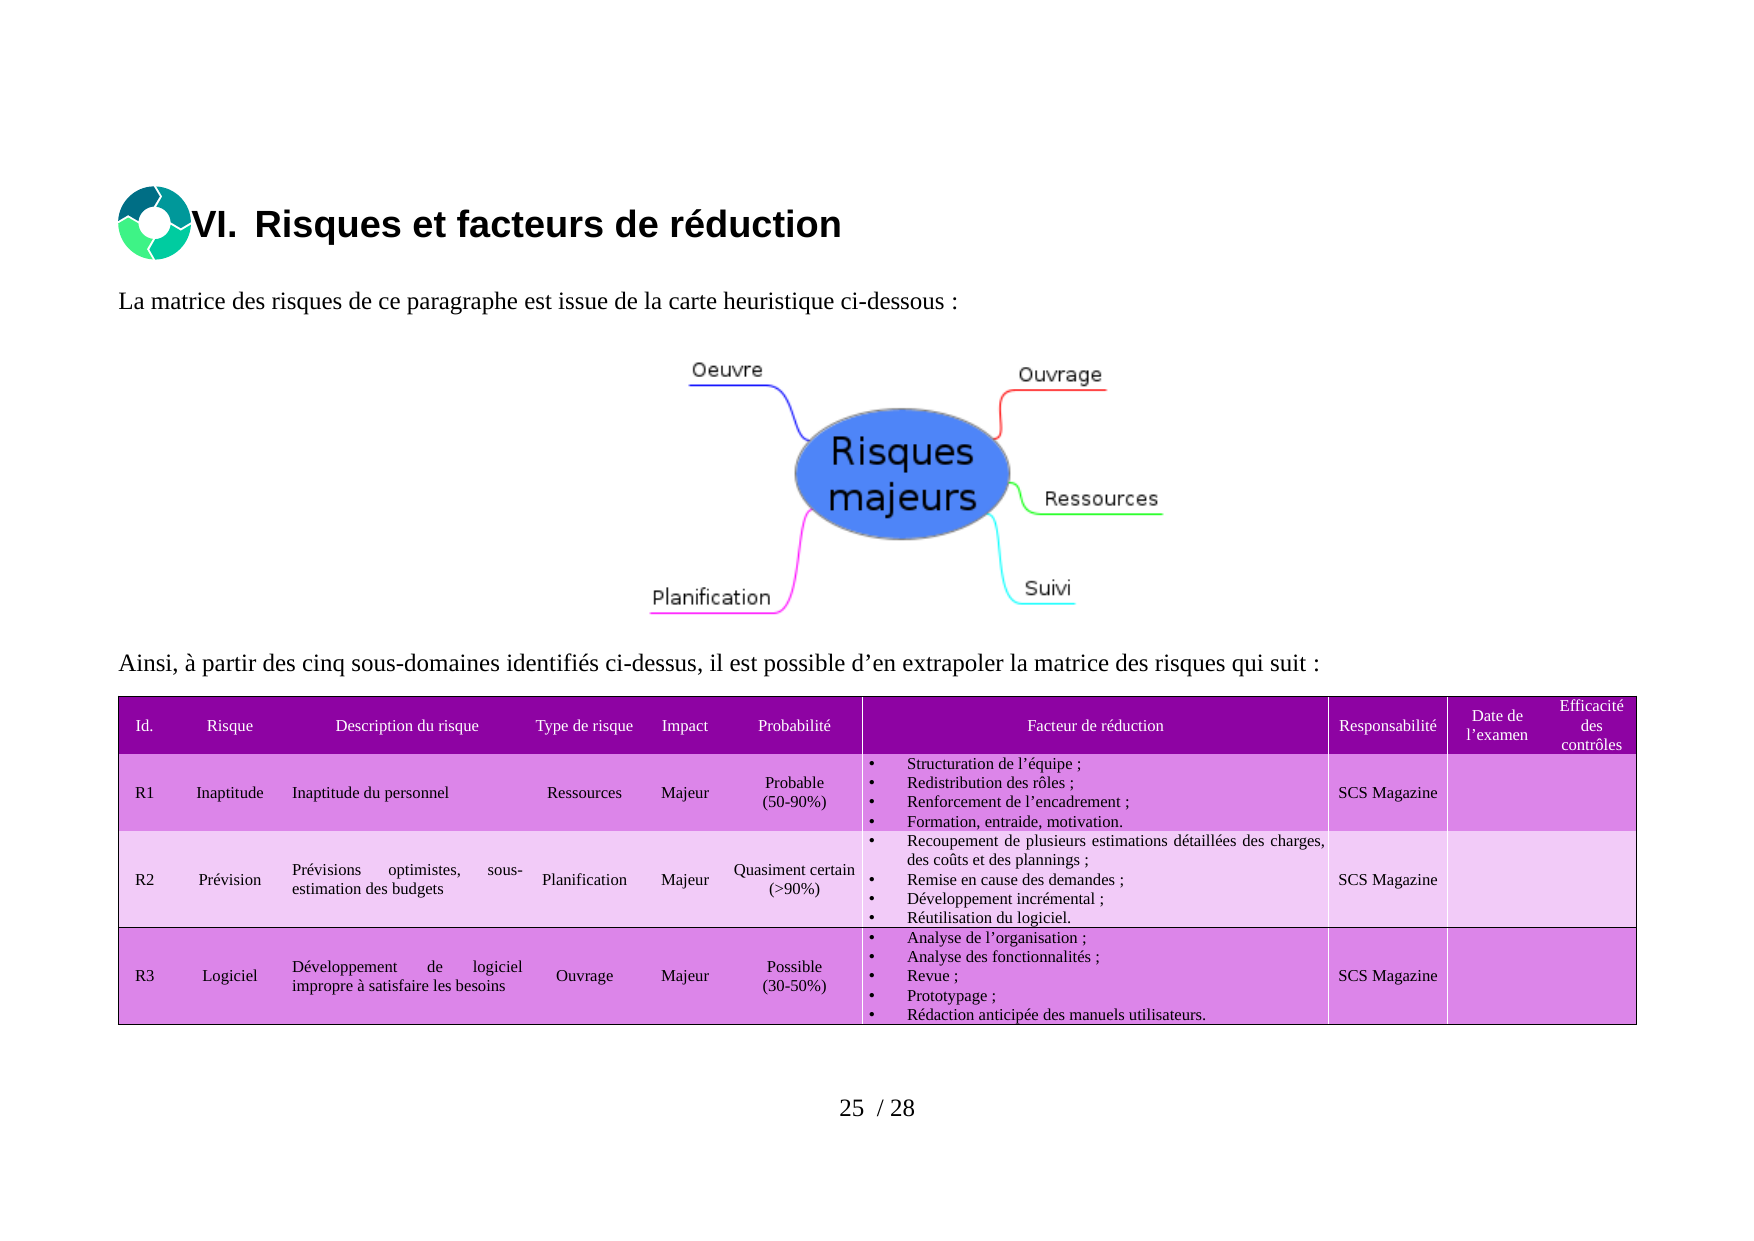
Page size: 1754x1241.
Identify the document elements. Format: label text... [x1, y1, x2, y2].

table_header Id. [119, 697, 171, 754]
table_header Description du risque [289, 697, 526, 754]
table_header Impact [643, 697, 726, 754]
table_cell Majeur [643, 928, 726, 1024]
table_cell Développement de logiciel impropre à satisfaire les besoins [289, 928, 526, 1024]
table_cell Majeur [643, 831, 726, 927]
table_cell SCS Magazine [1329, 928, 1447, 1024]
table_header Responsabilité [1329, 697, 1447, 754]
text Ainsi, à partir des cinq sous-domaines identifiés ci-dessus, il est possible d’en extrapoler la matrice des risques qui suit : [118, 648, 1636, 677]
subtitle Risques et facteurs de réduction [172, 201, 1636, 245]
table_cell Inaptitude [171, 754, 289, 831]
table_cell [1448, 831, 1547, 927]
table_cell [1547, 831, 1636, 927]
table_cell Ressources [526, 754, 643, 831]
table_header Probabilité [726, 697, 862, 754]
table_cell R2 [119, 831, 171, 927]
table_cell Recoupement de plusieurs estimations détaillées des charges, des coûts et des plannings ; Remise en cause des demandes ; Développement incrémental ; Réutilisation du logiciel. [863, 831, 1328, 927]
table_cell Inaptitude du personnel [289, 754, 526, 831]
table_cell SCS Magazine [1329, 831, 1447, 927]
table_cell Probable (50-90%) [726, 754, 862, 831]
table_cell Logiciel [171, 928, 289, 1024]
table_cell Possible (30-50%) [726, 928, 862, 1024]
text La matrice des risques de ce paragraphe est issue de la carte heuristique ci-dessous : [118, 286, 1636, 315]
table_cell SCS Magazine [1329, 754, 1447, 831]
subtitle [135, 202, 171, 245]
table_cell Prévisions optimistes, sous-estimation des budgets [289, 831, 526, 927]
table_cell Quasiment certain (>90%) [726, 831, 862, 927]
table_cell Majeur [643, 754, 726, 831]
table_cell [1547, 928, 1636, 1024]
picture [548, 333, 1206, 630]
table_header Risque [171, 697, 289, 754]
table_cell [1448, 928, 1547, 1024]
table_header Type de risque [526, 697, 643, 754]
table_cell R1 [119, 754, 171, 831]
table_cell [1448, 754, 1547, 831]
table_header Date de l’examen [1448, 697, 1547, 754]
table_cell Analyse de l’organisation ; Analyse des fonctionnalités ; Revue ; Prototypage ; Rédaction anticipée des manuels utilisateurs. [863, 928, 1328, 1024]
table_header Facteur de réduction [863, 697, 1328, 754]
table_cell Prévision [171, 831, 289, 927]
table_header Efficacité des contrôles [1547, 697, 1636, 754]
table_cell Planification [526, 831, 643, 927]
table_cell [1547, 754, 1636, 831]
table_cell R3 [119, 928, 171, 1024]
table_cell Structuration de l’équipe ; Redistribution des rôles ; Renforcement de l’encadrement ; Formation, entraide, motivation. [863, 754, 1328, 831]
table_cell Ouvrage [526, 928, 643, 1024]
